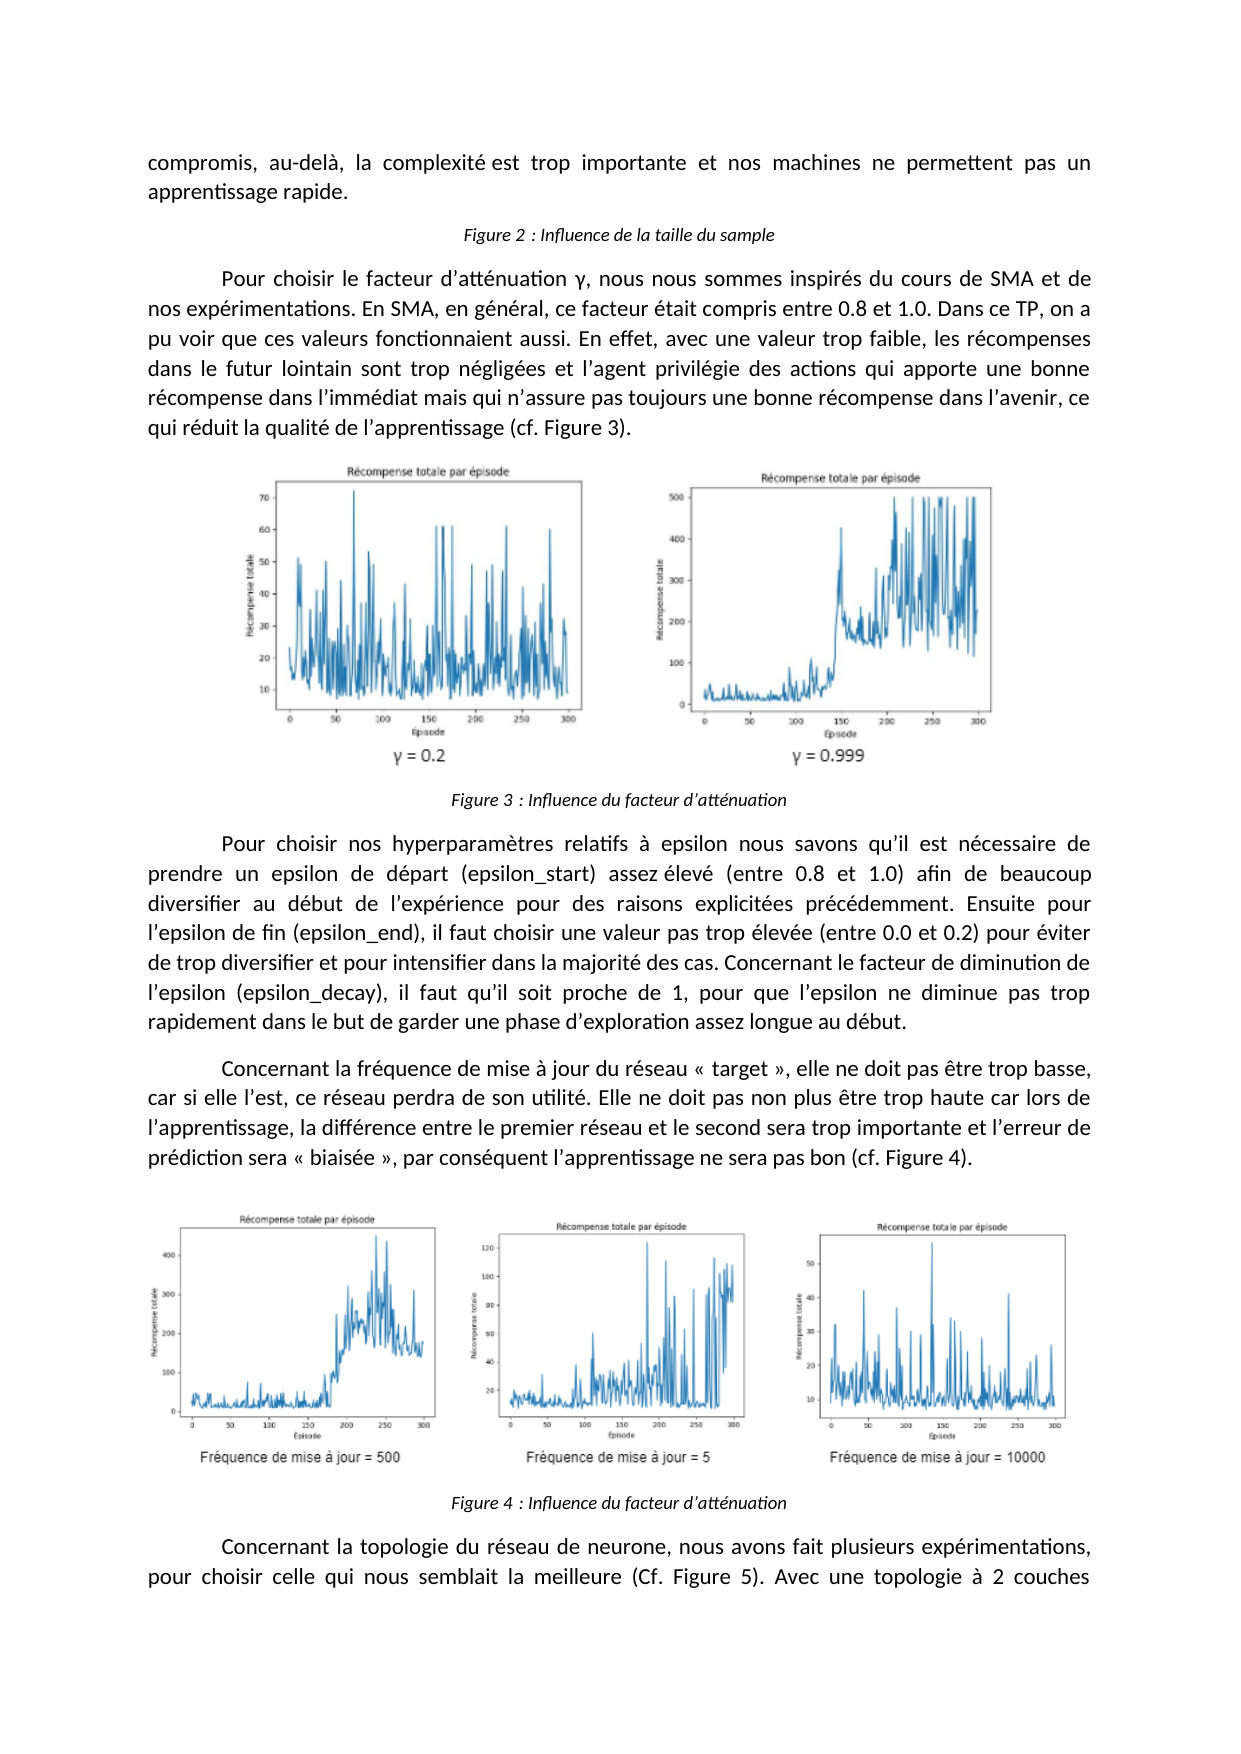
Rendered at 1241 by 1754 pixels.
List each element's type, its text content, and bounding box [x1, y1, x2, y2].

text Pour choisir nos hyperparamètres relatifs à epsilon nous savons qu’il est nécessaire de prendre un epsilon de départ (epsilon_start) assez élevé (entre 0.8 et 1.0) afin de beaucoup diversifier au début de l’expérience pour des raisons explicitées précédemment. Ensuite pour l’epsilon de fin (epsilon_end), il faut choisir une valeur pas trop élevée (entre 0.0 et 0.2) pour éviter de trop diversifier et pour intensifier dans la majorité des cas. Concernant le facteur de diminution de l’epsilon (epsilon_decay), il faut qu’il soit proche de 1, pour que l’epsilon ne diminue pas trop rapidement dans le but de garder une phase d’exploration assez longue au début. [148, 829, 1093, 1036]
text Figure 2 : Influence de la taille du sample [148, 224, 1093, 247]
text Concernant la fréquence de mise à jour du réseau « target », elle ne doit pas être trop basse, car si elle l’est, ce réseau perdra de son utilité. Elle ne doit pas non plus être trop haute car lors de l’apprentissage, la différence entre le premier réseau et le second sera trop importante et l’erreur de prédiction sera « biaisée », par conséquent l’apprentissage ne sera pas bon (cf. Figure 4). [148, 1054, 1093, 1171]
text Concernant la topologie du réseau de neurone, nous avons fait plusieurs expérimentations, pour choisir celle qui nous semblait la meilleure (Cf. Figure 5). Avec une topologie à 2 couches [148, 1532, 1093, 1590]
text compromis, au-delà, la complexité est trop importante et nos machines ne permettent pas un apprentissage rapide. [148, 148, 1093, 205]
text Pour choisir le facteur d’atténuation γ, nous nous sommes inspirés du cours de SMA et de nos expérimentations. En SMA, en général, ce facteur était compris entre 0.8 et 1.0. Dans ce TP, on a pu voir que ces valeurs fonctionnaient aussi. En effet, avec une valeur trop faible, les récompenses dans le futur lointain sont trop négligées et l’agent privilégie des actions qui apporte une bonne récompense dans l’immédiat mais qui n’assure pas toujours une bonne récompense dans l’avenir, ce qui réduit la qualité de l’apprentissage (cf. Figure 3). [148, 264, 1093, 441]
text Figure 3 : Influence du facteur d’atténuation [148, 788, 1093, 811]
text Figure 4 : Influence du facteur d’atténuation [148, 1491, 1093, 1514]
